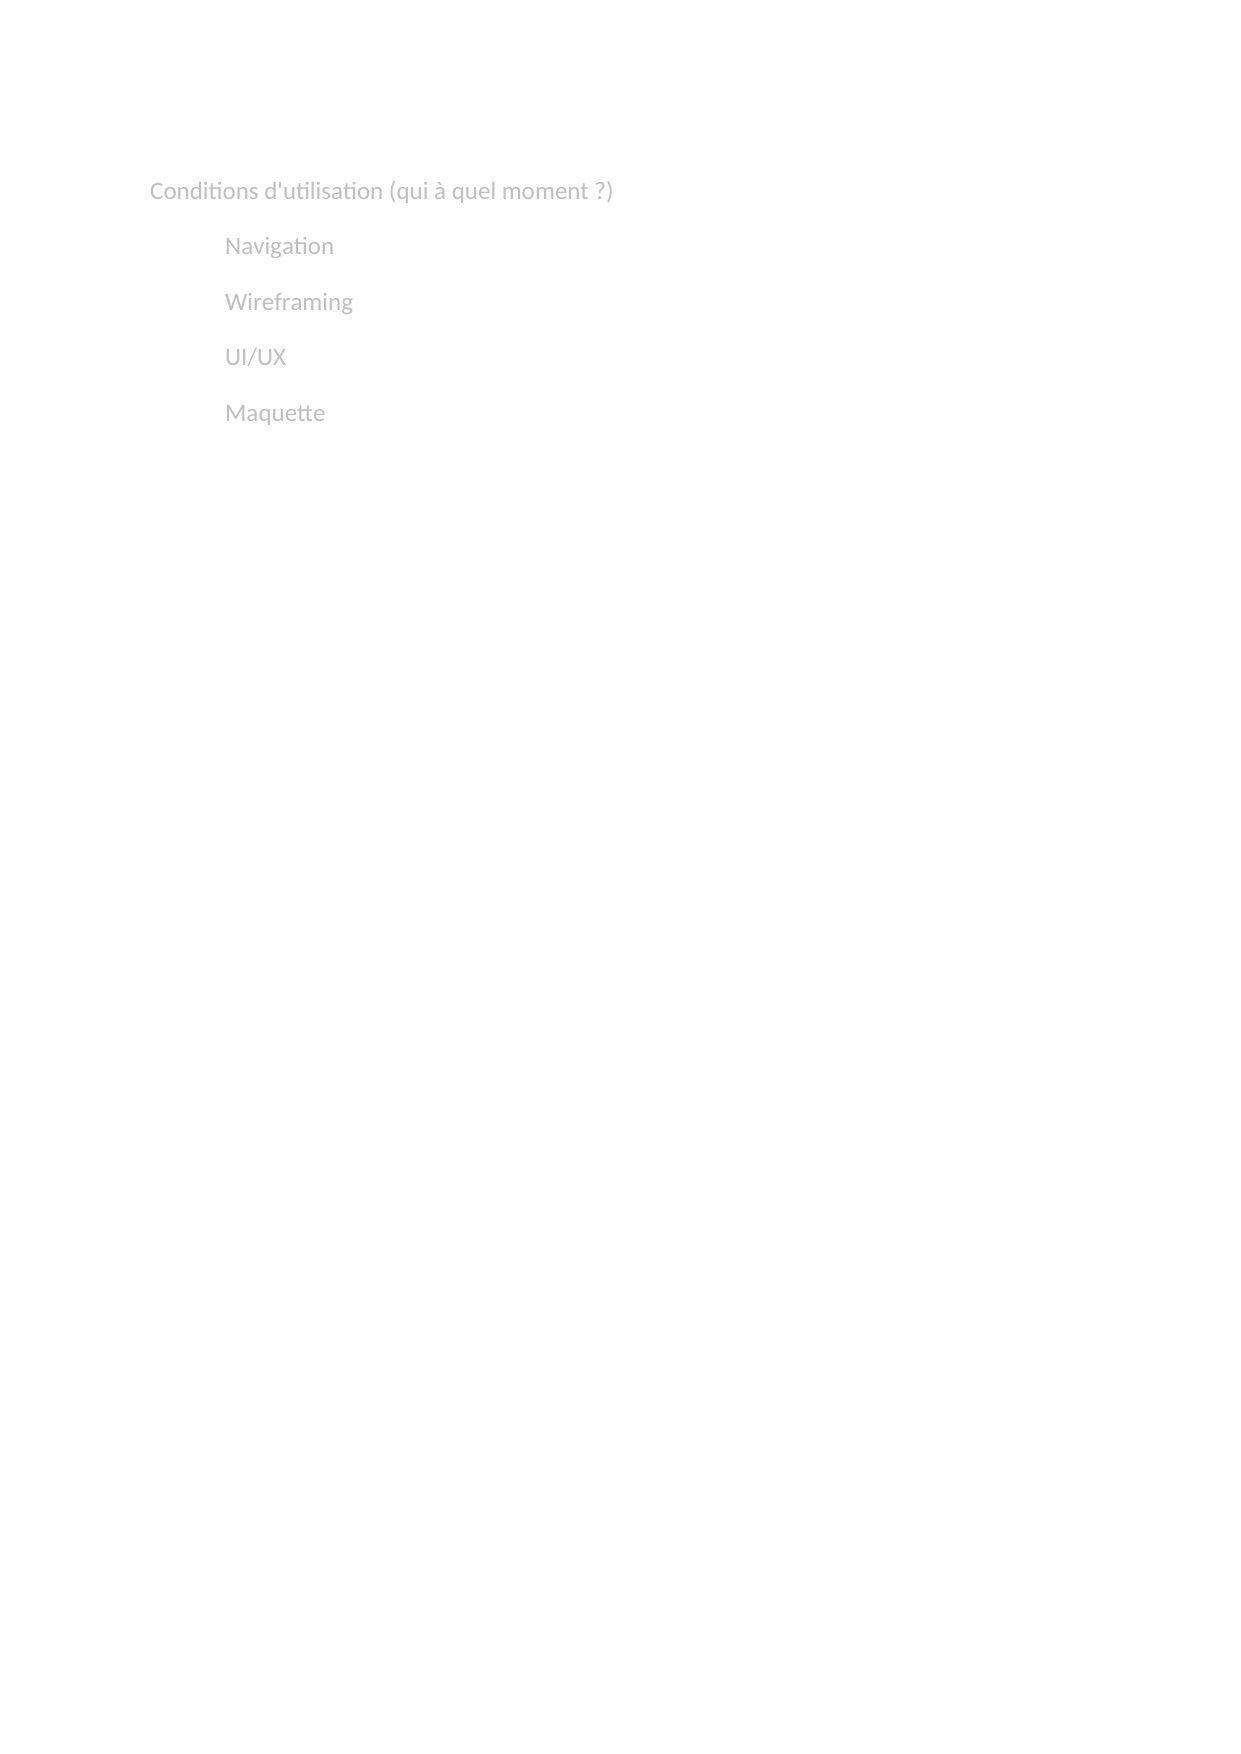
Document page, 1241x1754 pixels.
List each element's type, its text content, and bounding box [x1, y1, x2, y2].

text Maquette [150, 397, 1090, 428]
text Navigation [150, 231, 1090, 261]
text UI/UX [150, 342, 1090, 372]
text Wireframing [150, 286, 1090, 317]
text Conditions d'utilisation (qui à quel moment ?) [150, 175, 1090, 206]
